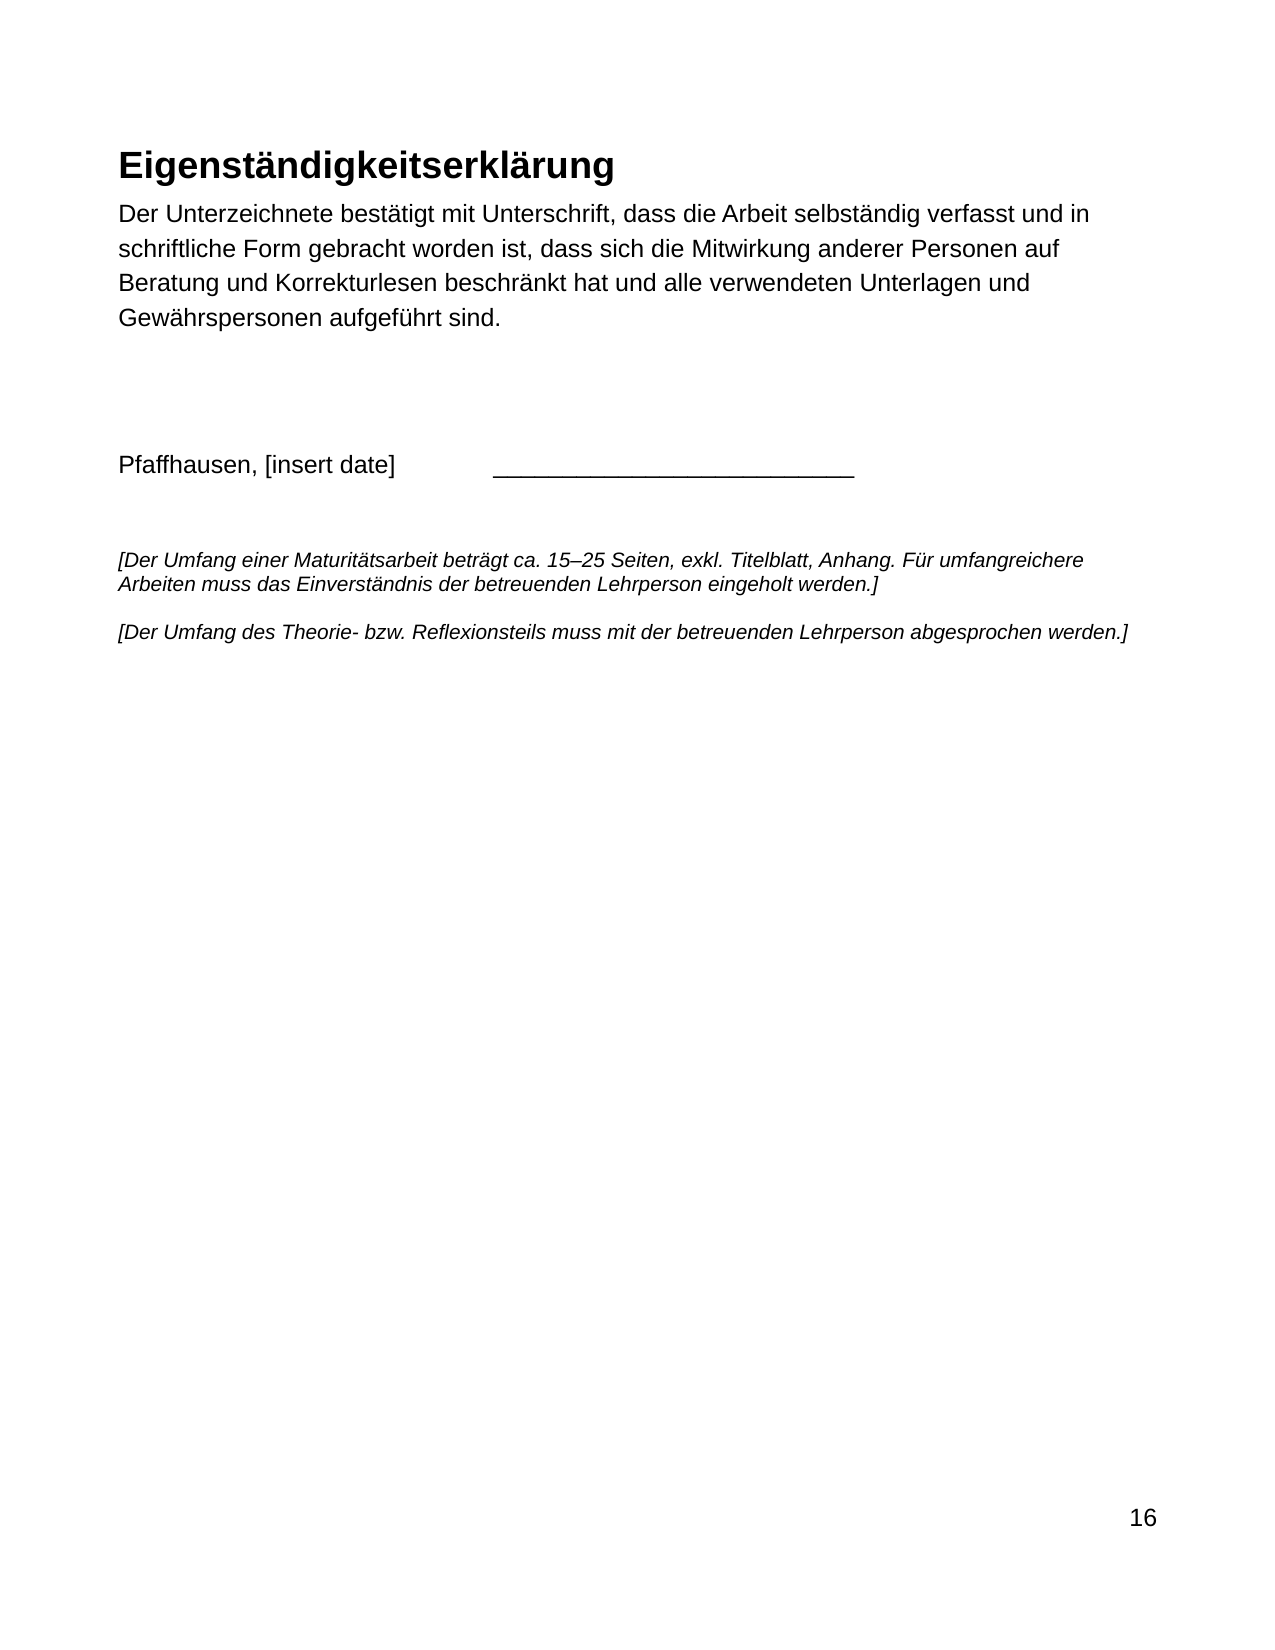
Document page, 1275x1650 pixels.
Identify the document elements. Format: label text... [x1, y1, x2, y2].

text [Der Umfang des Theorie- bzw. Reflexionsteils muss mit der betreuenden Lehrperson abgesprochen werden.] [118, 620, 1157, 644]
subtitle Eigenständigkeitserklärung [118, 143, 1157, 187]
text [Der Umfang einer Maturitätsarbeit beträgt ca. 15–25 Seiten, exkl. Titelblatt, Anhang. Für umfangreichere Arbeiten muss das Einverständnis der betreuenden Lehrperson eingeholt werden.] [118, 548, 1157, 596]
text Der Unterzeichnete bestätigt mit Unterschrift, dass die Arbeit selbständig verfasst und in schriftliche Form gebracht worden ist, dass sich die Mitwirkung anderer Personen auf Beratung und Korrekturlesen beschränkt hat und alle verwendeten Unterlagen und Gewährspersonen aufgeführt sind. [118, 199, 1157, 331]
text Pfaffhausen, [insert date] __________________________ [118, 450, 1157, 479]
